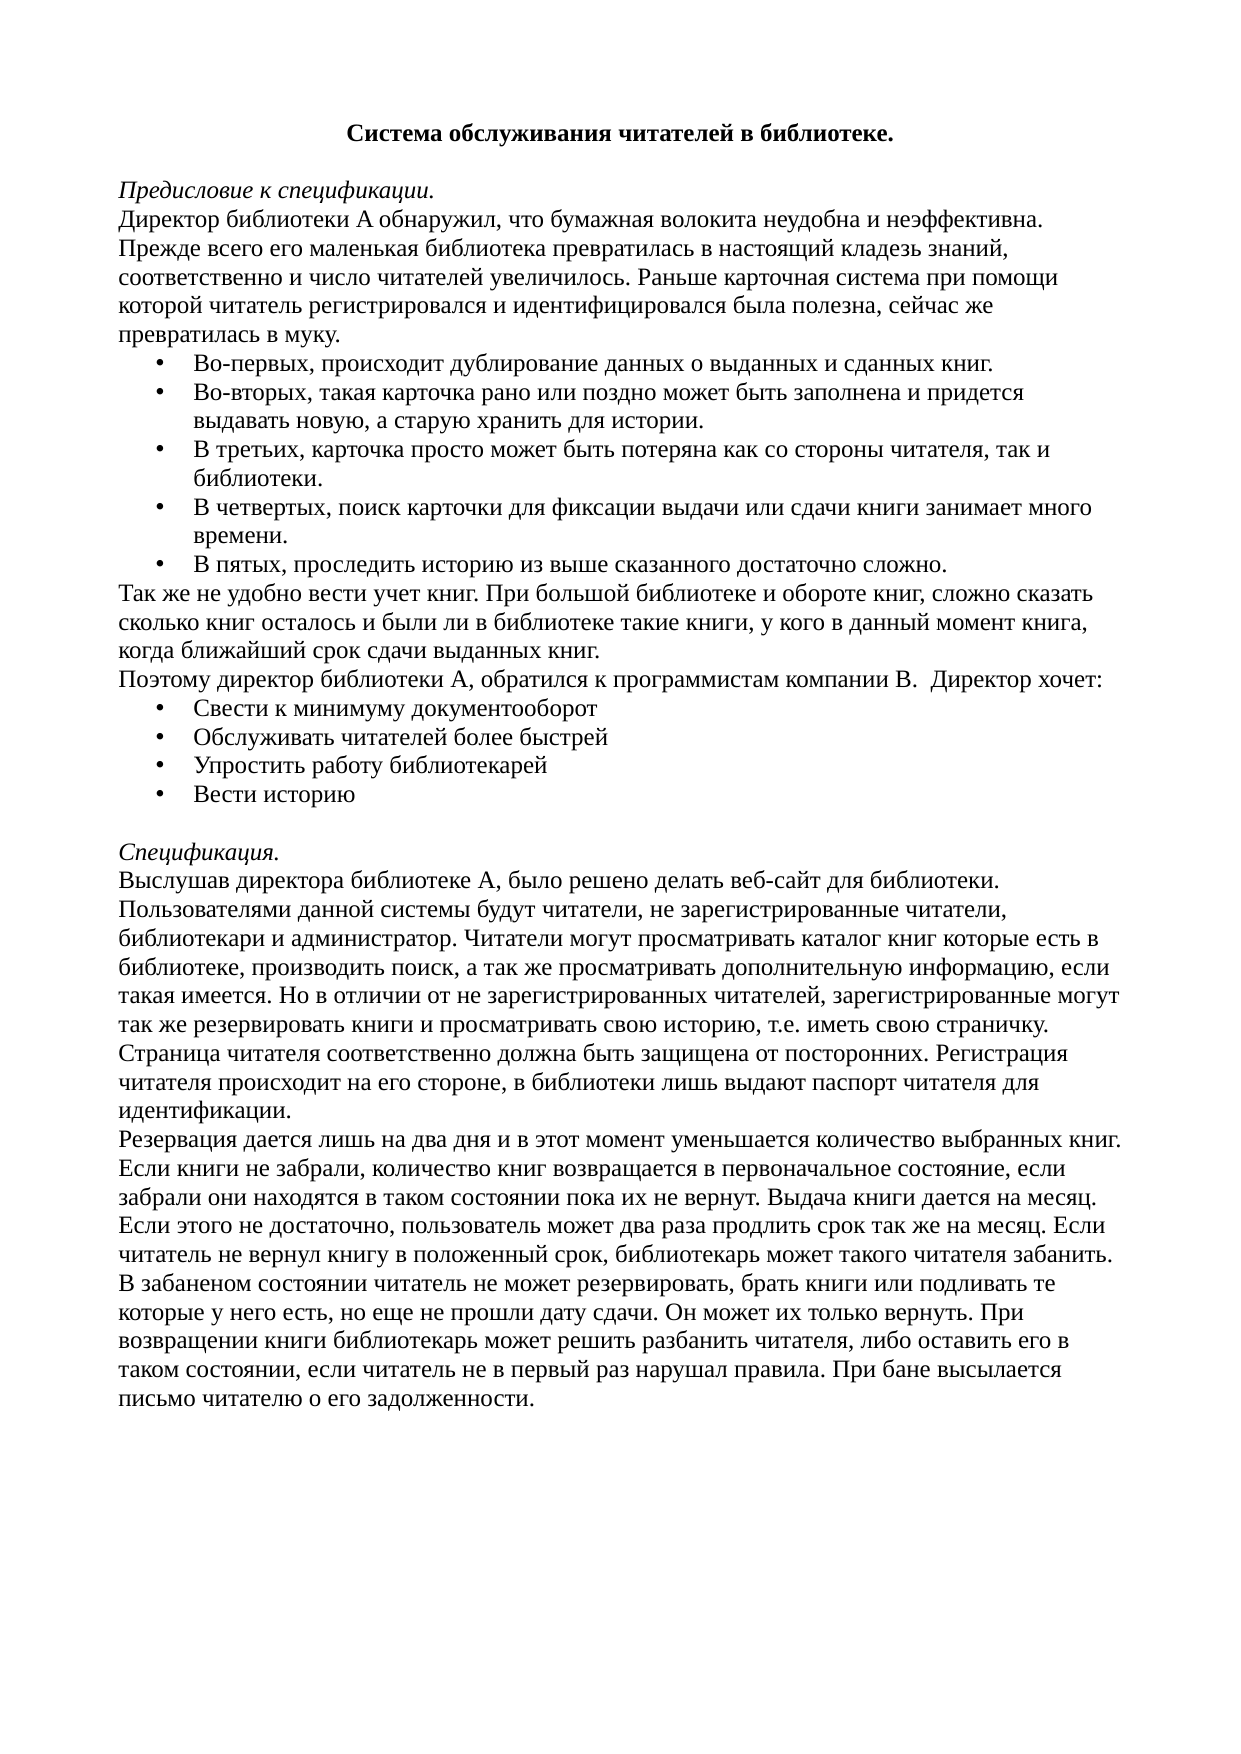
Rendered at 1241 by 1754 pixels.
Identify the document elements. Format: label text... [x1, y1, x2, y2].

text Так же не удобно вести учет книг. При большой библиотеке и обороте книг, сложно сказать сколько книг осталось и были ли в библиотеке такие книги, у кого в данный момент книга, когда ближайший срок сдачи выданных книг. [118, 578, 1122, 664]
list Вести историю [156, 779, 1122, 808]
text Поэтому директор библиотеки A, обратился к программистам компании B. Директор хочет: [118, 664, 1122, 693]
text Система обслуживания читателей в библиотеке. [118, 118, 1122, 147]
list Обслуживать читателей более быстрей [156, 722, 1122, 751]
text Выслушав директора библиотеке A, было решено делать веб-сайт для библиотеки. Пользователями данной системы будут читатели, не зарегистрированные читатели, библиотекари и администратор. Читатели могут просматривать каталог книг которые есть в библиотеке, производить поиск, а так же просматривать дополнительную информацию, если такая имеется. Но в отличии от не зарегистрированных читателей, зарегистрированные могут так же резервировать книги и просматривать свою историю, т.е. иметь свою страничку. Страница читателя соответственно должна быть защищена от посторонних. Регистрация читателя происходит на его стороне, в библиотеки лишь выдают паспорт читателя для идентификации. [118, 866, 1122, 1124]
list Упростить работу библиотекарей [156, 751, 1122, 779]
list В четвертых, поиск карточки для фиксации выдачи или сдачи книги занимает много времени. [156, 492, 1122, 549]
text Спецификация. [118, 837, 1122, 866]
list В пятых, проследить историю из выше сказанного достаточно сложно. [156, 549, 1122, 578]
text Предисловие к спецификации. [118, 176, 1122, 204]
text Резервация дается лишь на два дня и в этот момент уменьшается количество выбранных книг. Если книги не забрали, количество книг возвращается в первоначальное состояние, если забрали они находятся в таком состоянии пока их не вернут. Выдача книги дается на месяц. Если этого не достаточно, пользователь может два раза продлить срок так же на месяц. Если читатель не вернул книгу в положенный срок, библиотекарь может такого читателя забанить. В забаненом состоянии читатель не может резервировать, брать книги или подливать те которые у него есть, но еще не прошли дату сдачи. Он может их только вернуть. При возвращении книги библиотекарь может решить разбанить читателя, либо оставить его в таком состоянии, если читатель не в первый раз нарушал правила. При бане высылается письмо читателю о его задолженности. [118, 1124, 1122, 1412]
list В третьих, карточка просто может быть потеряна как со стороны читателя, так и библиотеки. [156, 434, 1122, 492]
list Во-первых, происходит дублирование данных о выданных и сданных книг. [156, 348, 1122, 377]
list Во-вторых, такая карточка рано или поздно может быть заполнена и придется выдавать новую, а старую хранить для истории. [156, 377, 1122, 434]
text Директор библиотеки A обнаружил, что бумажная волокита неудобна и неэффективна. Прежде всего его маленькая библиотека превратилась в настоящий кладезь знаний, соответственно и число читателей увеличилось. Раньше карточная система при помощи которой читатель регистрировался и идентифицировался была полезна, сейчас же превратилась в муку. [118, 204, 1122, 348]
list Свести к минимуму документооборот [156, 693, 1122, 722]
